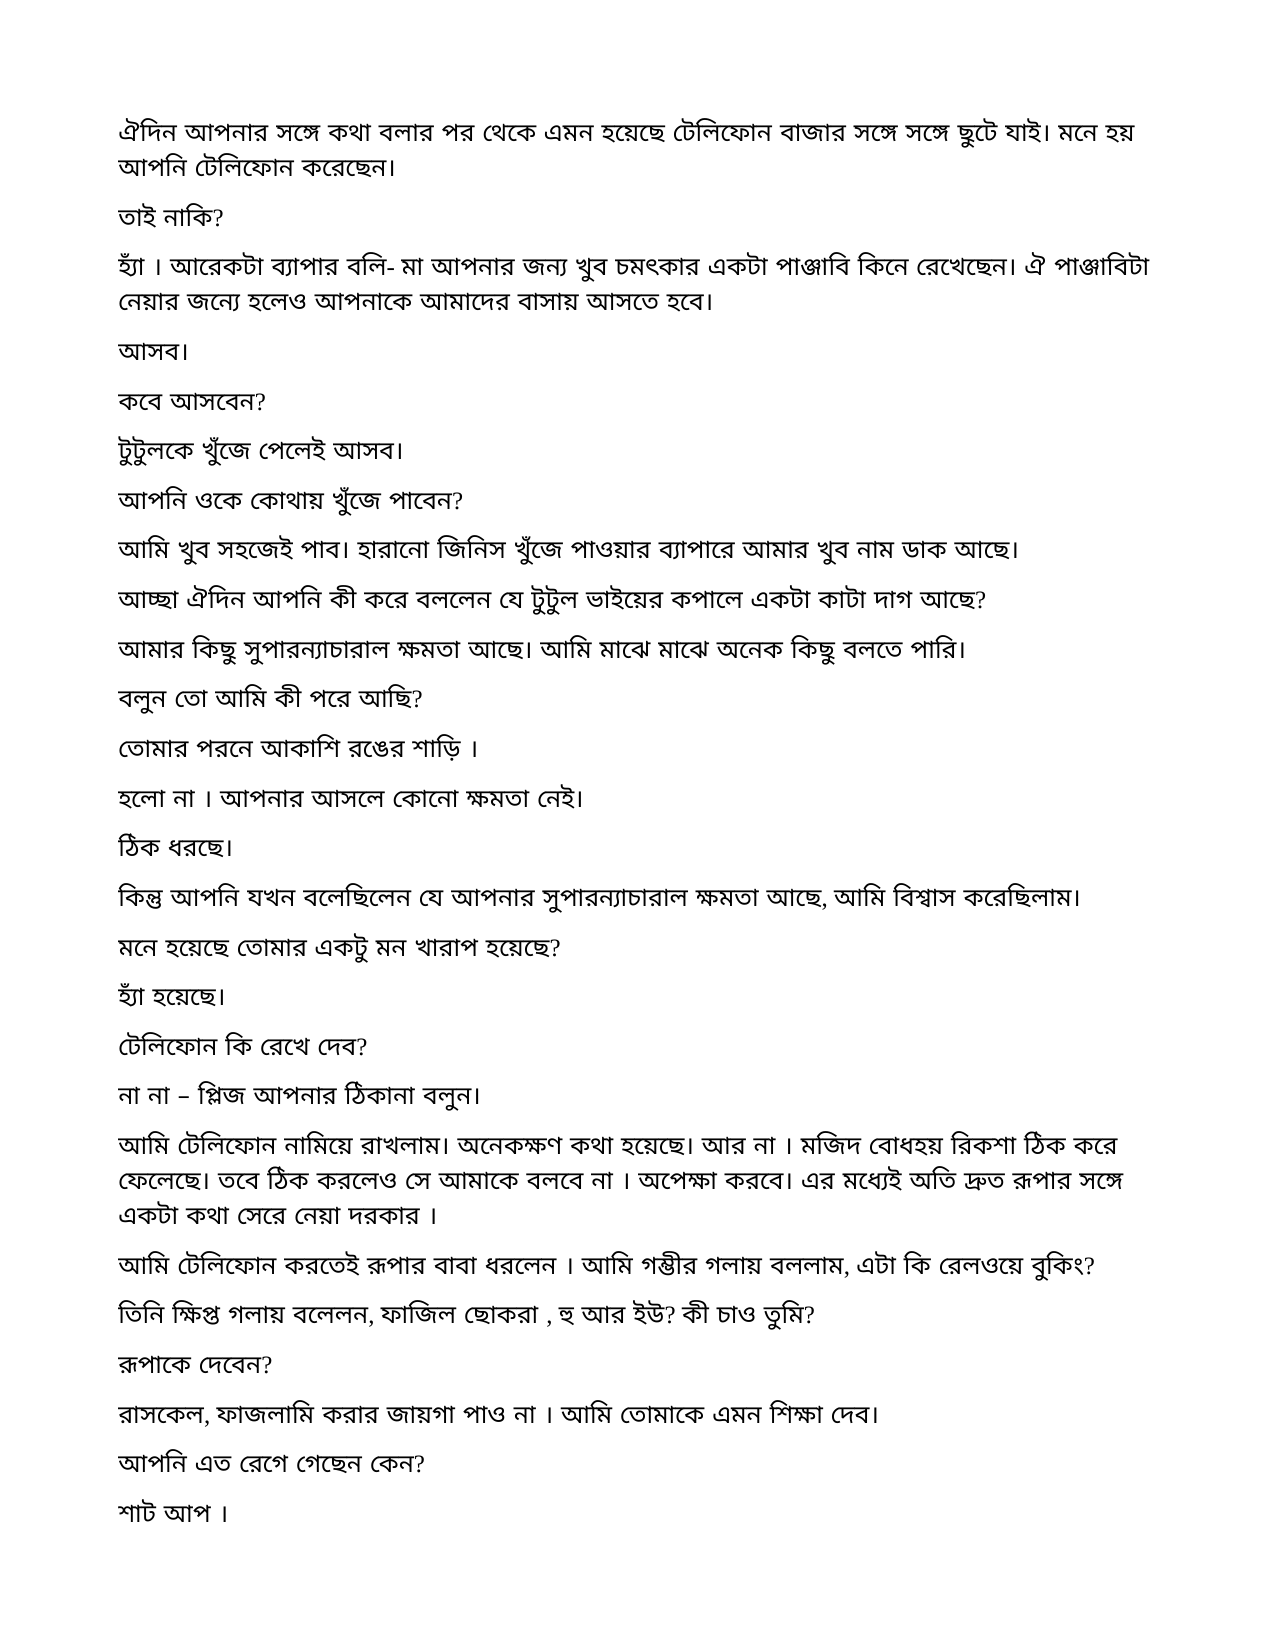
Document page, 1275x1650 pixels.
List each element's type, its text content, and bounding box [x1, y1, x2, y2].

text আচ্ছা ঐদিন আপনি কী করে বললেন যে টুটুল ভাইয়ের কপালে একটা কাটা দাগ আছে? [547, 585, 1157, 614]
text রূপাকে দেবেন? [118, 1350, 1157, 1379]
text কিন্তু আপনি যখন বলেছিলেন যে আপনার সুপারন্যাচারাল ক্ষমতা আছে, আমি বিশ্বাস করেছিলাম। [118, 883, 1157, 912]
text তাই নাকি? [118, 203, 1157, 232]
text শাট আপ । [118, 1499, 1157, 1528]
text কবে আসবেন? [118, 387, 1157, 416]
text আমি খুব সহজেই পাব। হারানো জিনিস খুঁজে পাওয়ার ব্যাপারে আমার খুব নাম ডাক আছে। [118, 536, 527, 565]
text মনে হয়েছে তোমার একটু মন খারাপ হয়েছে? [355, 933, 1157, 962]
text তোমার পরনে আকাশি রঙের শাড়ি । [118, 734, 1157, 763]
text আমার কিছু সুপারন্যাচারাল ক্ষমতা আছে। আমি মাঝে মাঝে অনেক কিছু বলতে পারি। [118, 635, 830, 664]
text টুটুলকে খুঁজে পেলেই আসব। [134, 436, 1157, 466]
text আসব। [118, 337, 1157, 366]
text আমি টেলিফোন নামিয়ে রাখলাম। অনেকক্ষণ কথা হয়েছে। আর না । মজিদ বোধহয় রিকশা ঠিক করে ফেলেছে। তবে ঠিক করলেও সে আমাকে বলবে না । অপেক্ষা করবে। এর মধ্যেই অতি দ্রুত রূপার সঙ্গে একটা কথা সেরে নেয়া দরকার । [118, 1131, 1157, 1230]
text আমার কিছু সুপারন্যাচারাল ক্ষমতা আছে। আমি মাঝে মাঝে অনেক কিছু বলতে পারি। [794, 635, 1157, 664]
text হলো না । আপনার আসলে কোনো ক্ষমতা নেই। [118, 784, 1157, 813]
text রাসকেল, ফাজলামি করার জায়গা পাও না । আমি তোমাকে এমন শিক্ষা দেব। [118, 1400, 1157, 1429]
text বলুন তো আমি কী পরে আছি? [118, 684, 1157, 714]
text আপনি এত রেগে গেছেন কেন? [118, 1449, 1157, 1479]
text আমি টেলিফোন করতেই রূপার বাবা ধরলেন । আমি গম্ভীর গলায় বললাম, এটা কি রেলওয়ে বুকিং? [1044, 1251, 1157, 1280]
text ঐদিন আপনার সঙ্গে কথা বলার পর থেকে এমন হয়েছে টেলিফোন বাজার সঙ্গে সঙ্গে ছুটে যাই। মনে হয় আপনি টেলিফোন করেছেন। [118, 118, 1157, 182]
text আমি টেলিফোন করতেই রূপার বাবা ধরলেন । আমি গম্ভীর গলায় বললাম, এটা কি রেলওয়ে বুকিং? [118, 1251, 1051, 1280]
text আমি খুব সহজেই পাব। হারানো জিনিস খুঁজে পাওয়ার ব্যাপারে আমার খুব নাম ডাক আছে। [525, 536, 1157, 565]
text না না – প্লিজ আপনার ঠিকানা বলুন। [118, 1082, 1157, 1111]
text আপনি ওকে কোথায় খুঁজে পাবেন? [118, 486, 1157, 515]
text আচ্ছা ঐদিন আপনি কী করে বললেন যে টুটুল ভাইয়ের কপালে একটা কাটা দাগ আছে? [118, 585, 541, 614]
text মনে হয়েছে তোমার একটু মন খারাপ হয়েছে? [118, 933, 363, 962]
text হ্যাঁ হয়েছে। [118, 982, 1157, 1011]
text তিনি ক্ষিপ্ত গলায় বলেলন, ফাজিল ছোকরা , হু আর ইউ? কী চাও তুমি? [118, 1300, 1157, 1330]
text টেলিফোন কি রেখে দেব? [118, 1032, 1157, 1061]
text ঠিক ধরছে। [118, 833, 1157, 862]
text হ্যাঁ । আরেকটা ব্যাপার বলি- মা আপনার জন্য খুব চমৎকার একটা পাঞ্জাবি কিনে রেখেছেন। ঐ পাঞ্জাবিটা নেয়ার জন্যে হলেও আপনাকে আমাদের বাসায় আসতে হবে। [118, 252, 1157, 317]
